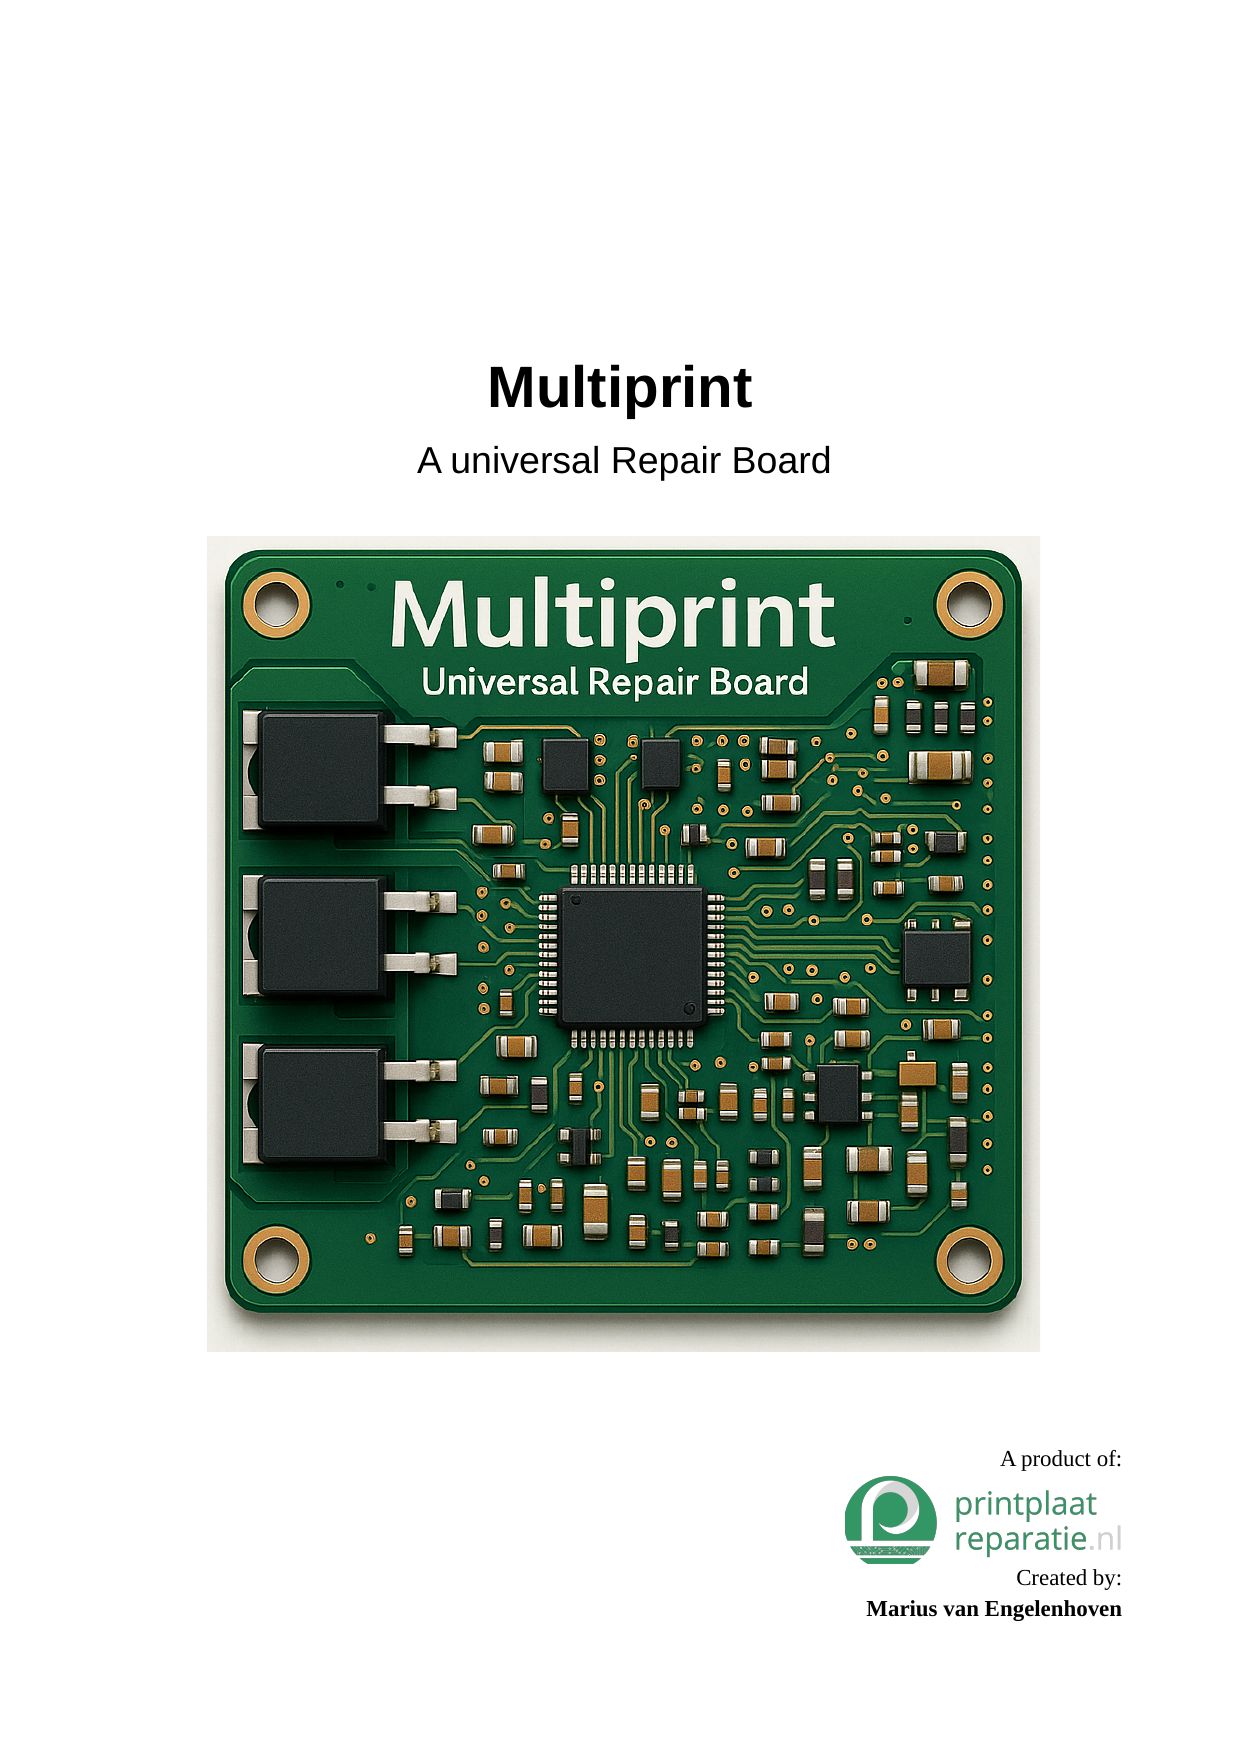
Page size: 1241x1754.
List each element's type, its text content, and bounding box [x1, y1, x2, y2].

subtitle A universal Repair Board [118, 438, 1122, 481]
text Created by: Marius van Engelenhoven [118, 1564, 1122, 1621]
picture [845, 1476, 1123, 1564]
text A product of: [118, 1444, 1122, 1471]
title Multiprint [118, 352, 1122, 419]
picture [206, 536, 1041, 1352]
